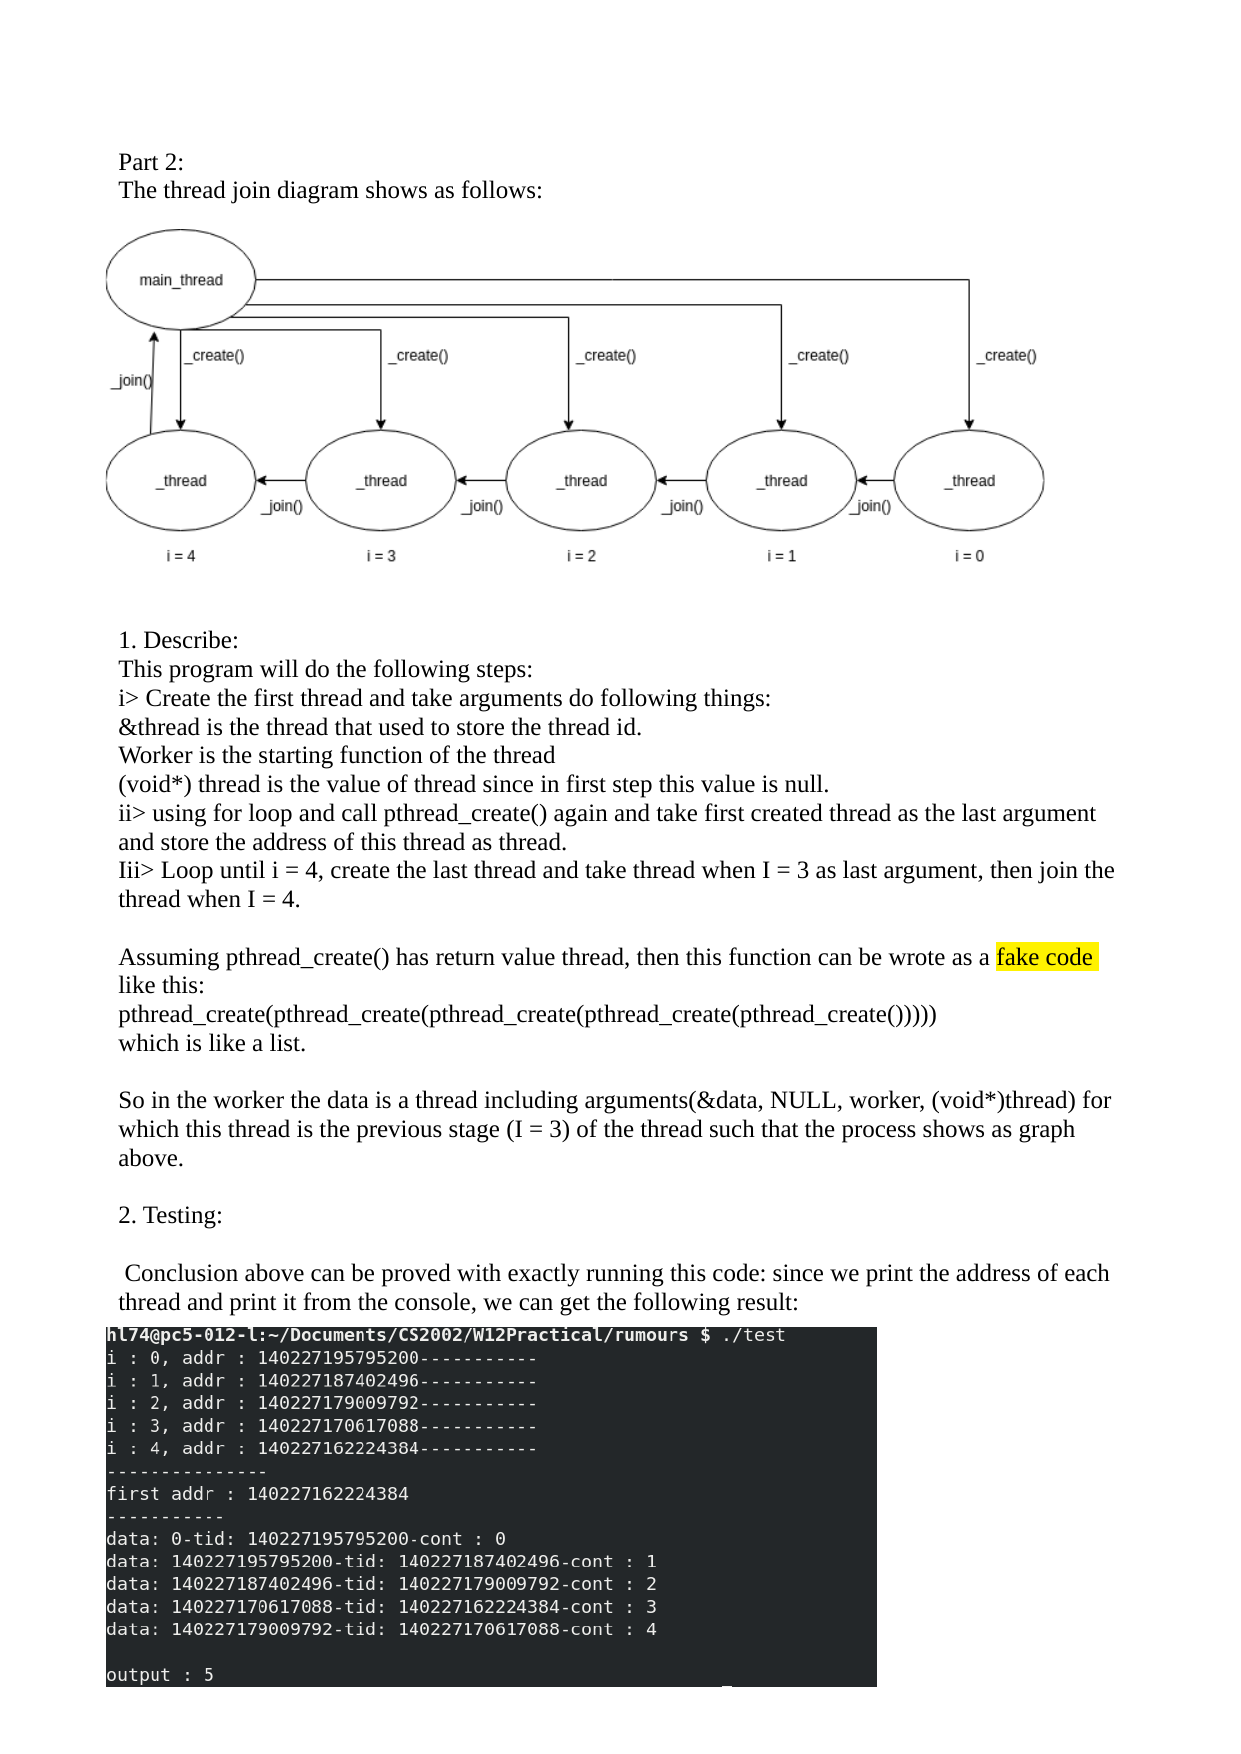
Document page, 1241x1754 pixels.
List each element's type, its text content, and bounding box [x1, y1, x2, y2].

text This program will do the following steps: [118, 654, 1122, 683]
text Iii> Loop until i = 4, create the last thread and take thread when I = 3 as last argument, then join the thread when I = 4. [118, 856, 1122, 913]
text The thread join diagram shows as follows: [118, 176, 1122, 204]
text Conclusion above can be proved with exactly running this code: since we print the address of each thread and print it from the console, we can get the following result: [118, 1258, 1122, 1316]
text (void*) thread is the value of thread since in first step this value is null. [118, 769, 1122, 798]
text So in the worker the data is a thread including arguments(&data, NULL, worker, (void*)thread) for which this thread is the previous stage (I = 3) of the thread such that the process shows as graph above. [118, 1086, 1122, 1172]
text Part 2: [118, 147, 1122, 176]
text Assuming pthread_create() has return value thread, then this function can be wrote as a fake code like this: [118, 942, 1122, 999]
text 2. Testing: [118, 1201, 1122, 1229]
text 1. Describe: [118, 626, 1122, 654]
picture [105, 229, 1045, 569]
text i> Create the first thread and take arguments do following things: [118, 683, 1122, 712]
text which is like a list. [118, 1028, 1122, 1057]
text &thread is the thread that used to store the thread id. [118, 712, 1122, 741]
text Worker is the starting function of the thread [118, 741, 1122, 769]
picture [106, 1327, 877, 1687]
text ii> using for loop and call pthread_create() again and take first created thread as the last argument and store the address of this thread as thread. [118, 798, 1122, 856]
text pthread_create(pthread_create(pthread_create(pthread_create(pthread_create())))) [118, 999, 1122, 1028]
